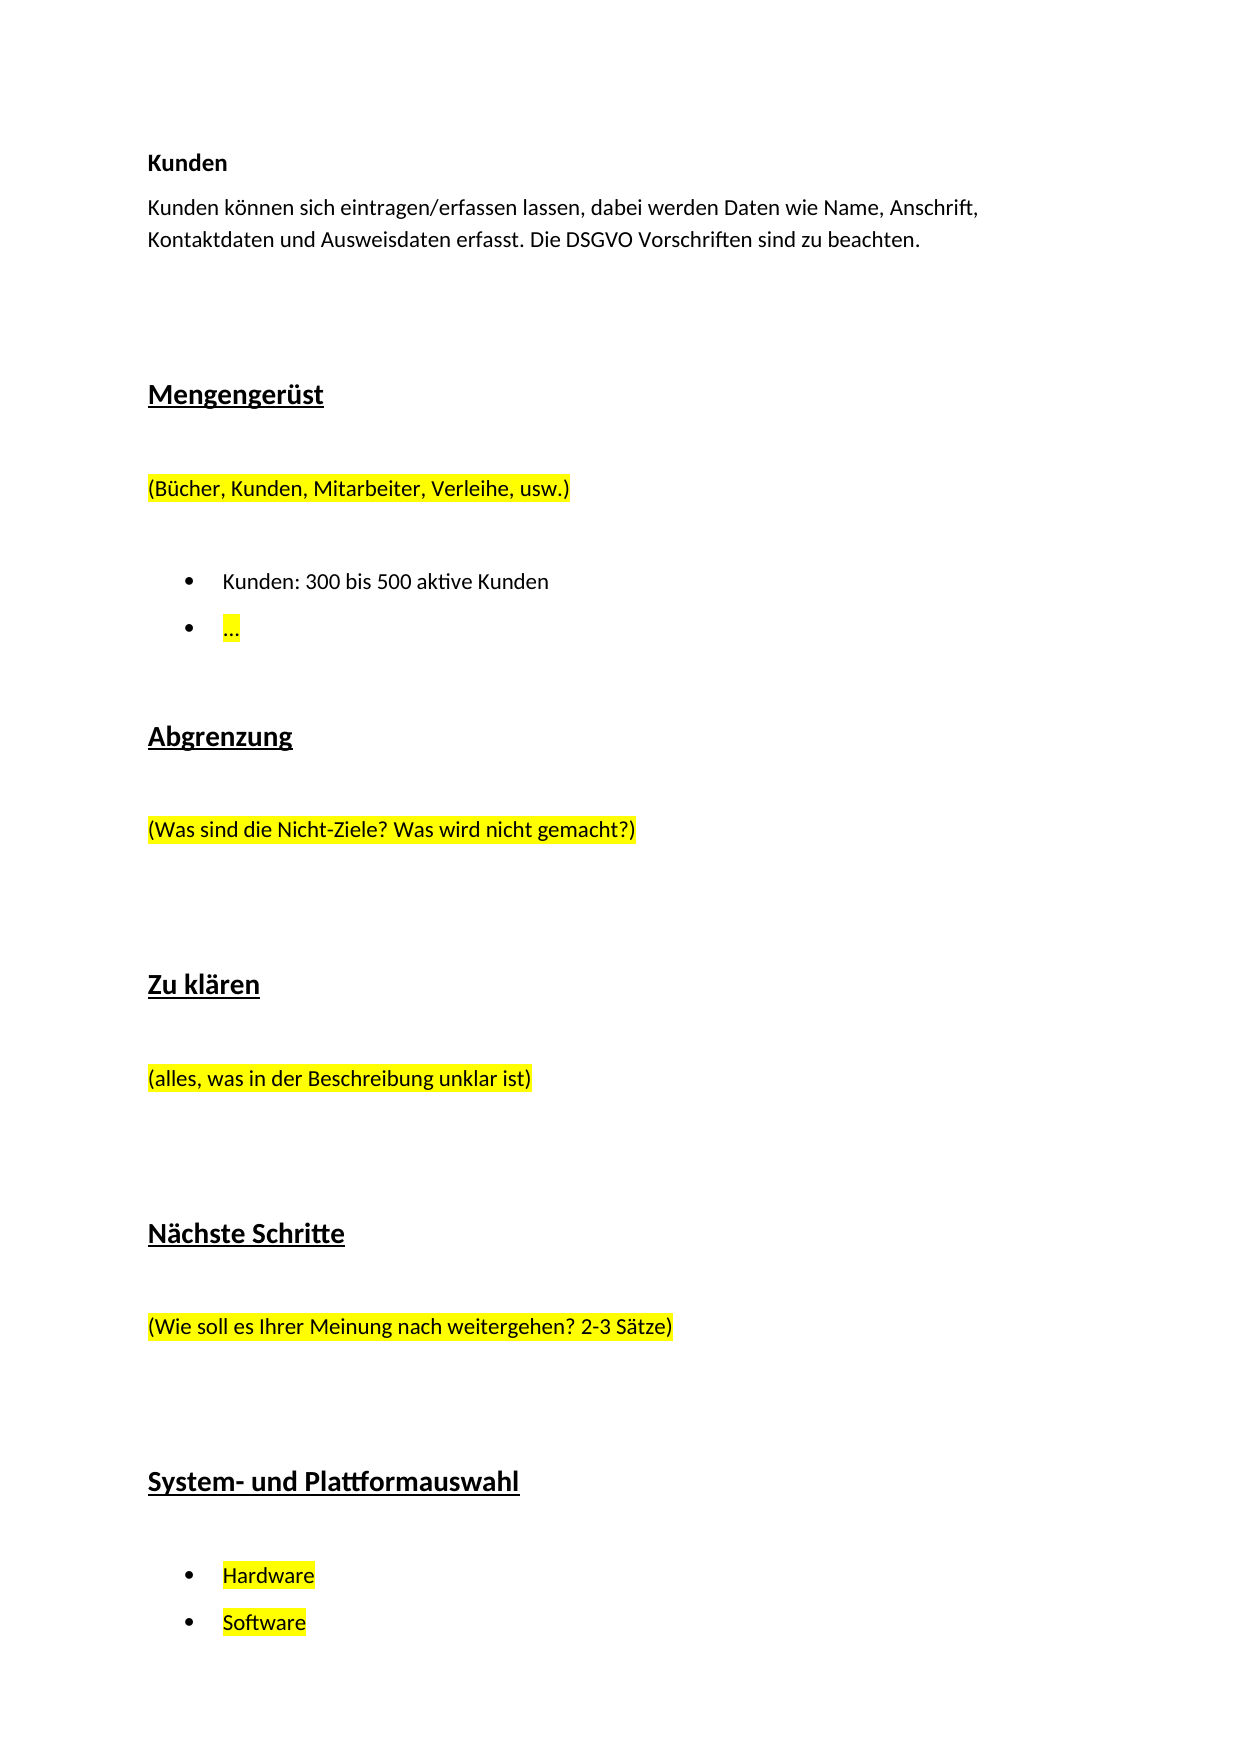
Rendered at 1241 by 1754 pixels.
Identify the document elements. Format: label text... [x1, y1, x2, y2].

text (Was sind die Nicht-Ziele? Was wird nicht gemacht?) [148, 816, 1093, 844]
subtitle Kunden [148, 148, 1093, 178]
subtitle Nächste Schritte [148, 1215, 1093, 1250]
subtitle Mengengerüst [148, 376, 1093, 412]
subtitle Zu klären [148, 966, 1093, 1002]
list Hardware [185, 1561, 1093, 1589]
subtitle System- und Plattformauswahl [148, 1463, 1093, 1499]
text Kunden können sich eintragen/erfassen lassen, dabei werden Daten wie Name, Anschrift, Kontaktdaten und Ausweisdaten erfasst. Die DSGVO Vorschriften sind zu beachten. [148, 193, 1093, 253]
text (Bücher, Kunden, Mitarbeiter, Verleihe, usw.) [148, 474, 1093, 502]
subtitle Abgrenzung [148, 718, 1093, 753]
list Software [185, 1608, 1093, 1636]
list ... [185, 614, 1093, 642]
list Kunden: 300 bis 500 aktive Kunden [185, 567, 1093, 595]
text (alles, was in der Beschreibung unklar ist) [148, 1064, 1093, 1092]
text (Wie soll es Ihrer Meinung nach weitergehen? 2-3 Sätze) [148, 1312, 1093, 1341]
